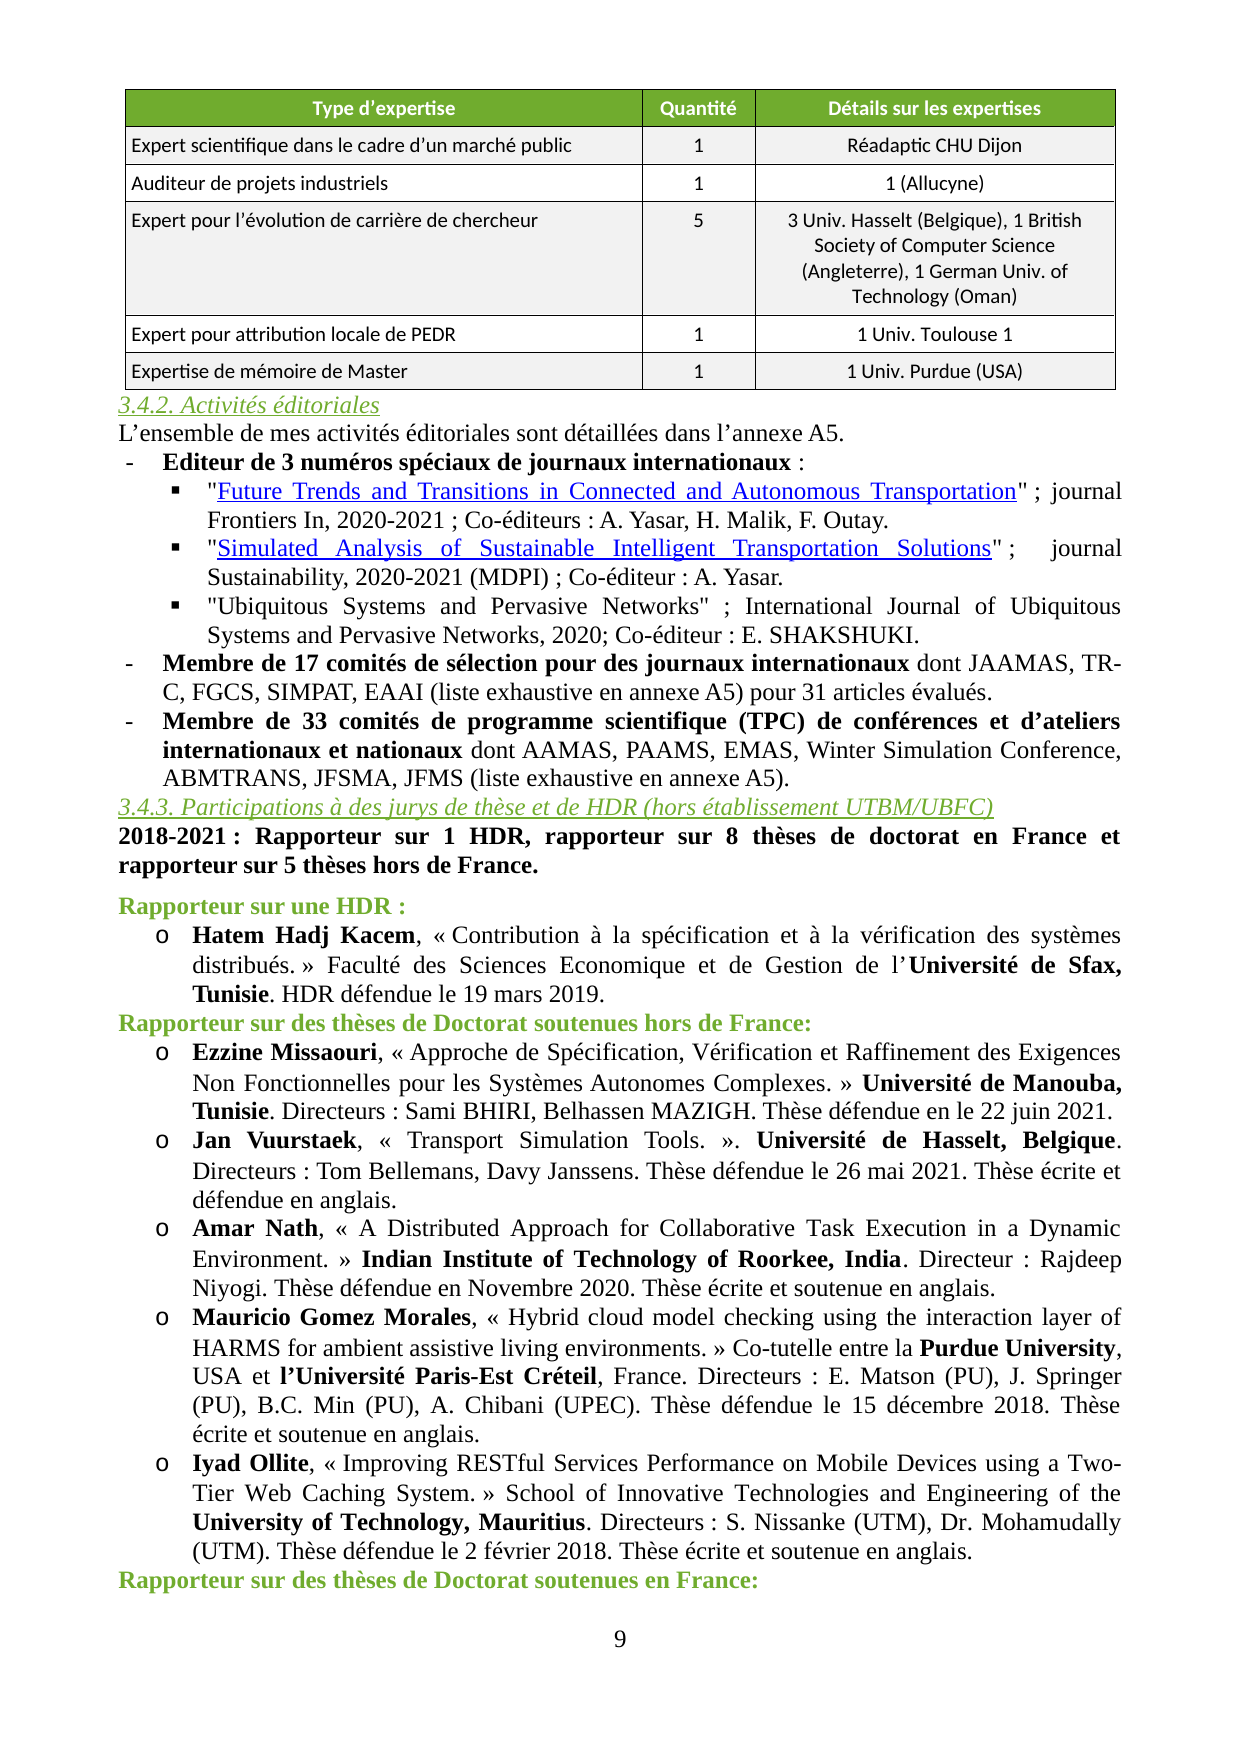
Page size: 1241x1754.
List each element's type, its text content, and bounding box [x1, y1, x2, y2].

list Hatem Hadj Kacem, « Contribution à la spécification et à la vérification des systèmes distribués. » Faculté des Sciences Economique et de Gestion de l’Université de Sfax, Tunisie. HDR défendue le 19 mars 2019. [154, 920, 1122, 1008]
text 2018-2021 : Rapporteur sur 1 HDR, rapporteur sur 8 thèses de doctorat en France et rapporteur sur 5 thèses hors de France. [118, 821, 1122, 878]
table_cell 5 [643, 202, 755, 314]
list "Simulated Analysis of Sustainable Intelligent Transportation Solutions" ; journal Sustainability, 2020-2021 (MDPI) ; Co-éditeur : A. Yasar. [169, 533, 1122, 591]
table_cell 1 [643, 127, 755, 163]
table_cell 1 [643, 353, 755, 389]
table_cell 1 (Allucyne) [756, 164, 1115, 201]
list Editeur de 3 numéros spéciaux de journaux internationaux : [125, 447, 1122, 476]
list Iyad Ollite, « Improving RESTful Services Performance on Mobile Devices using a Two-Tier Web Caching System. » School of Innovative Technologies and Engineering of the University of Technology, Mauritius. Directeurs : S. Nissanke (UTM), Dr. Mohamudally (UTM). Thèse défendue le 2 février 2018. Thèse écrite et soutenue en anglais. [154, 1448, 1122, 1565]
list Amar Nath, « A Distributed Approach for Collaborative Task Execution in a Dynamic Environment. » Indian Institute of Technology of Roorkee, India. Directeur : Rajdeep Niyogi. Thèse défendue en Novembre 2020. Thèse écrite et soutenue en anglais. [154, 1213, 1122, 1302]
list "Future Trends and Transitions in Connected and Autonomous Transportation" ; journal Frontiers In, 2020-2021 ; Co-éditeurs : A. Yasar, H. Malik, F. Outay. [169, 476, 1122, 533]
table_header Quantité [643, 90, 755, 126]
table_cell Expert scientifique dans le cadre d’un marché public [126, 127, 642, 163]
text Rapporteur sur des thèses de Doctorat soutenues en France: [118, 1565, 1122, 1593]
table_cell Expert pour attribution locale de PEDR [126, 316, 642, 352]
table_header Détails sur les expertises [756, 90, 1115, 126]
text Rapporteur sur des thèses de Doctorat soutenues hors de France: [118, 1008, 1122, 1037]
table_cell 1 Univ. Toulouse 1 [756, 315, 1115, 352]
subtitle 3.4.2. Activités éditoriales [118, 390, 1122, 418]
subtitle 3.4.3. Participations à des jurys de thèse et de HDR (hors établissement UTBM/UBFC) [118, 792, 1122, 821]
table_cell 1 [643, 165, 755, 201]
list "Ubiquitous Systems and Pervasive Networks" ; International Journal of Ubiquitous Systems and Pervasive Networks, 2020; Co-éditeur : E. SHAKSHUKI. [169, 591, 1122, 648]
table_cell 3 Univ. Hasselt (Belgique), 1 British Society of Computer Science (Angleterre), 1 German Univ. of Technology (Oman) [756, 201, 1115, 314]
table_cell 1 Univ. Purdue (USA) [756, 352, 1115, 389]
list Jan Vuurstaek, « Transport Simulation Tools. ». Université de Hasselt, Belgique. Directeurs : Tom Bellemans, Davy Janssens. Thèse défendue le 26 mai 2021. Thèse écrite et défendue en anglais. [154, 1125, 1122, 1213]
text Rapporteur sur une HDR : [118, 891, 1122, 920]
list Membre de 33 comités de programme scientifique (TPC) de conférences et d’ateliers internationaux et nationaux dont AAMAS, PAAMS, EMAS, Winter Simulation Conference, ABMTRANS, JFSMA, JFMS (liste exhaustive en annexe A5). [125, 706, 1122, 792]
table_cell Réadaptic CHU Dijon [756, 126, 1115, 163]
list Membre de 17 comités de sélection pour des journaux internationaux dont JAAMAS, TR-C, FGCS, SIMPAT, EAAI (liste exhaustive en annexe A5) pour 31 articles évalués. [125, 648, 1122, 706]
table_cell Expertise de mémoire de Master [126, 353, 642, 389]
list Ezzine Missaouri, « Approche de Spécification, Vérification et Raffinement des Exigences Non Fonctionnelles pour les Systèmes Autonomes Complexes. » Université de Manouba, Tunisie. Directeurs : Sami BHIRI, Belhassen MAZIGH. Thèse défendue en le 22 juin 2021. [154, 1037, 1122, 1125]
table_cell Expert pour l’évolution de carrière de chercheur [126, 202, 642, 314]
table_cell 1 [643, 316, 755, 352]
table_header Type d’expertise [126, 90, 642, 126]
list Mauricio Gomez Morales, « Hybrid cloud model checking using the interaction layer of HARMS for ambient assistive living environments. » Co-tutelle entre la Purdue University, USA et l’Université Paris-Est Créteil, France. Directeurs : E. Matson (PU), J. Springer (PU), B.C. Min (PU), A. Chibani (UPEC). Thèse défendue le 15 décembre 2018. Thèse écrite et soutenue en anglais. [154, 1302, 1122, 1448]
table_cell Auditeur de projets industriels [126, 165, 642, 201]
text L’ensemble de mes activités éditoriales sont détaillées dans l’annexe A5. [118, 418, 1122, 447]
